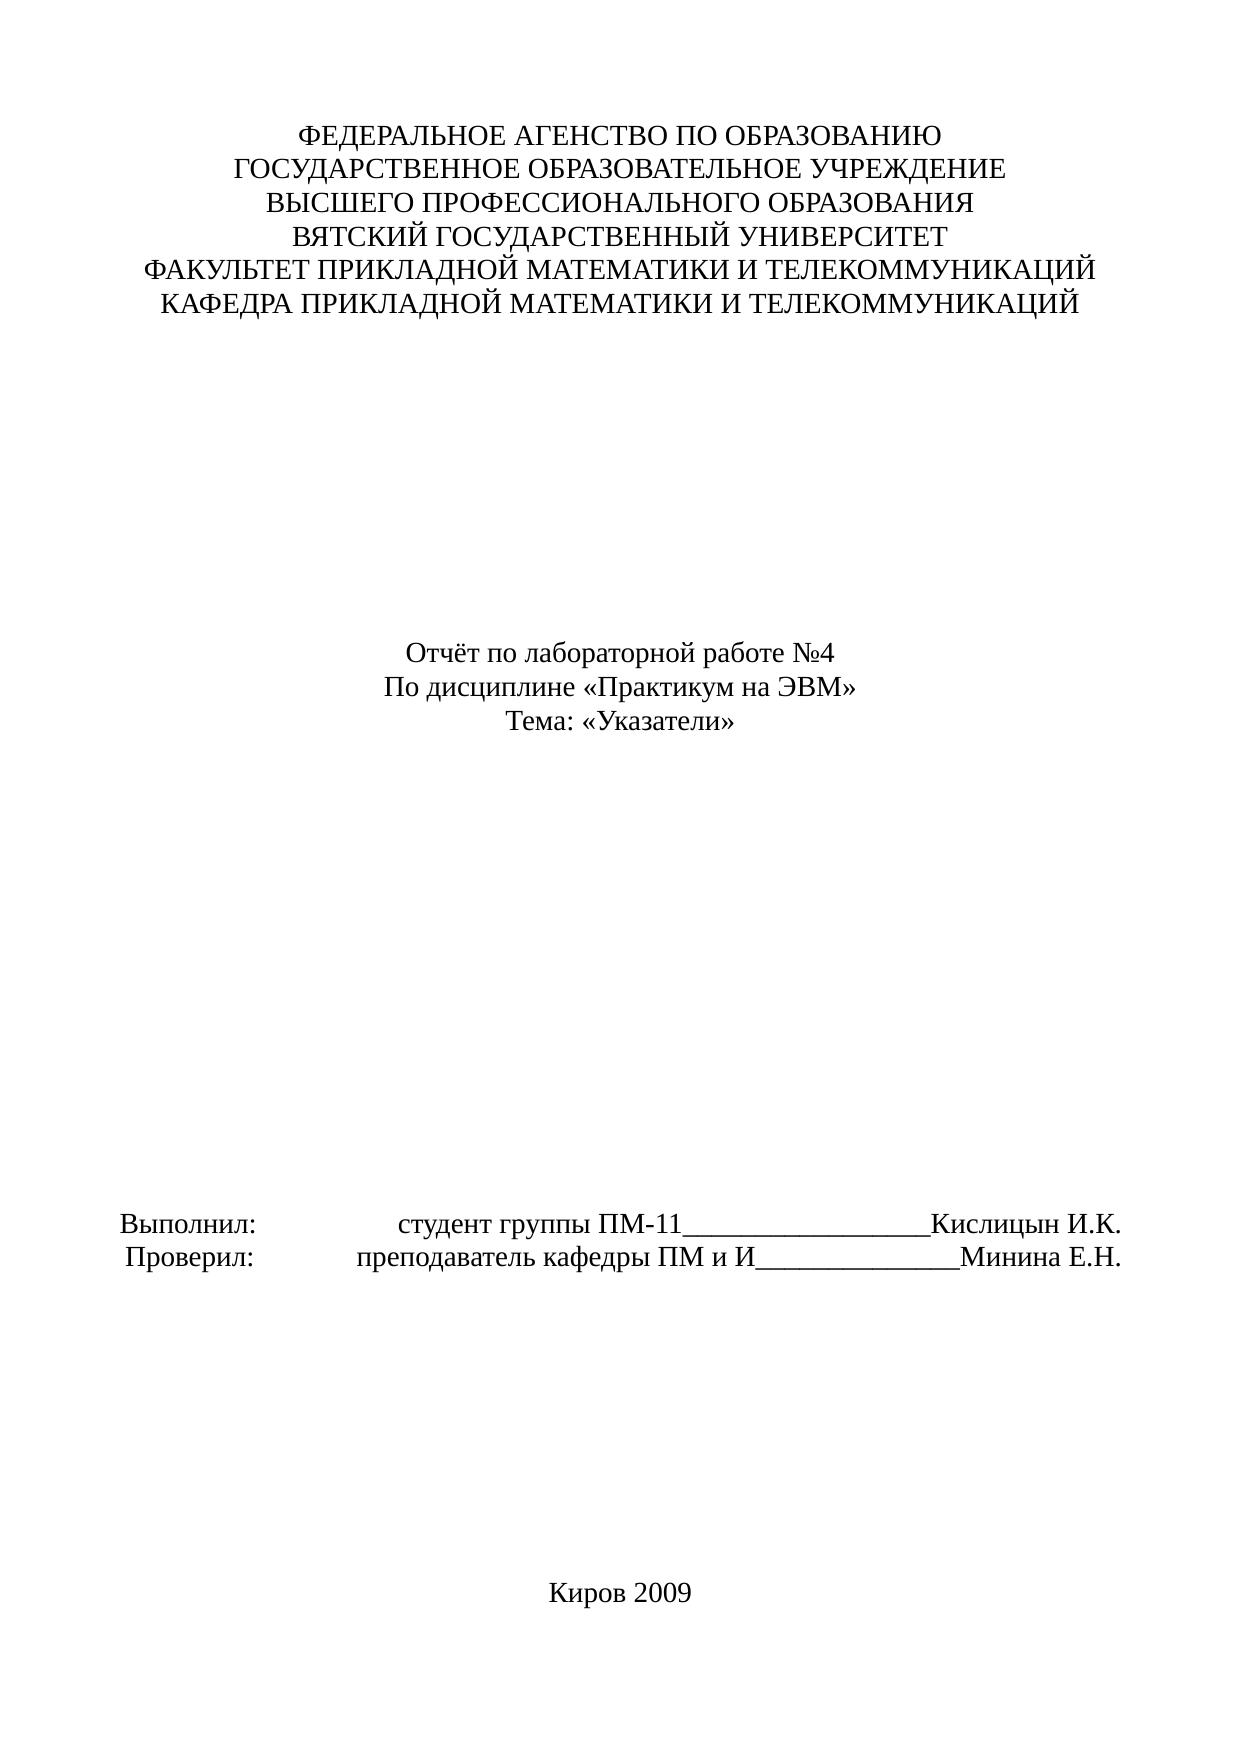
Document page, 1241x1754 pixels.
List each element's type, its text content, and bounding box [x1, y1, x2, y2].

text ВЫСШЕГО ПРОФЕССИОНАЛЬНОГО ОБРАЗОВАНИЯ [118, 185, 1122, 219]
text ВЯТСКИЙ ГОСУДАРСТВЕННЫЙ УНИВЕРСИТЕТ [118, 219, 1122, 252]
text ФАКУЛЬТЕТ ПРИКЛАДНОЙ МАТЕМАТИКИ И ТЕЛЕКОММУНИКАЦИЙ [118, 252, 1122, 286]
text Проверил: преподаватель кафедры ПМ и И______________Минина Е.Н. [118, 1239, 1122, 1273]
text ФЕДЕРАЛЬНОЕ АГЕНСТВО ПО ОБРАЗОВАНИЮ [118, 118, 1122, 152]
text По дисциплине «Практикум на ЭВМ» [118, 669, 1122, 703]
text ГОСУДАРСТВЕННОЕ ОБРАЗОВАТЕЛЬНОЕ УЧРЕЖДЕНИЕ [118, 152, 1122, 185]
text Отчёт по лабораторной работе №4 [118, 636, 1122, 669]
text Выполнил: студент группы ПМ-11_________________Кислицын И.К. [118, 1206, 1122, 1239]
text Киров 2009 [118, 1575, 1122, 1608]
text КАФЕДРА ПРИКЛАДНОЙ МАТЕМАТИКИ И ТЕЛЕКОММУНИКАЦИЙ [118, 286, 1122, 319]
text Тема: «Указатели» [118, 703, 1122, 736]
